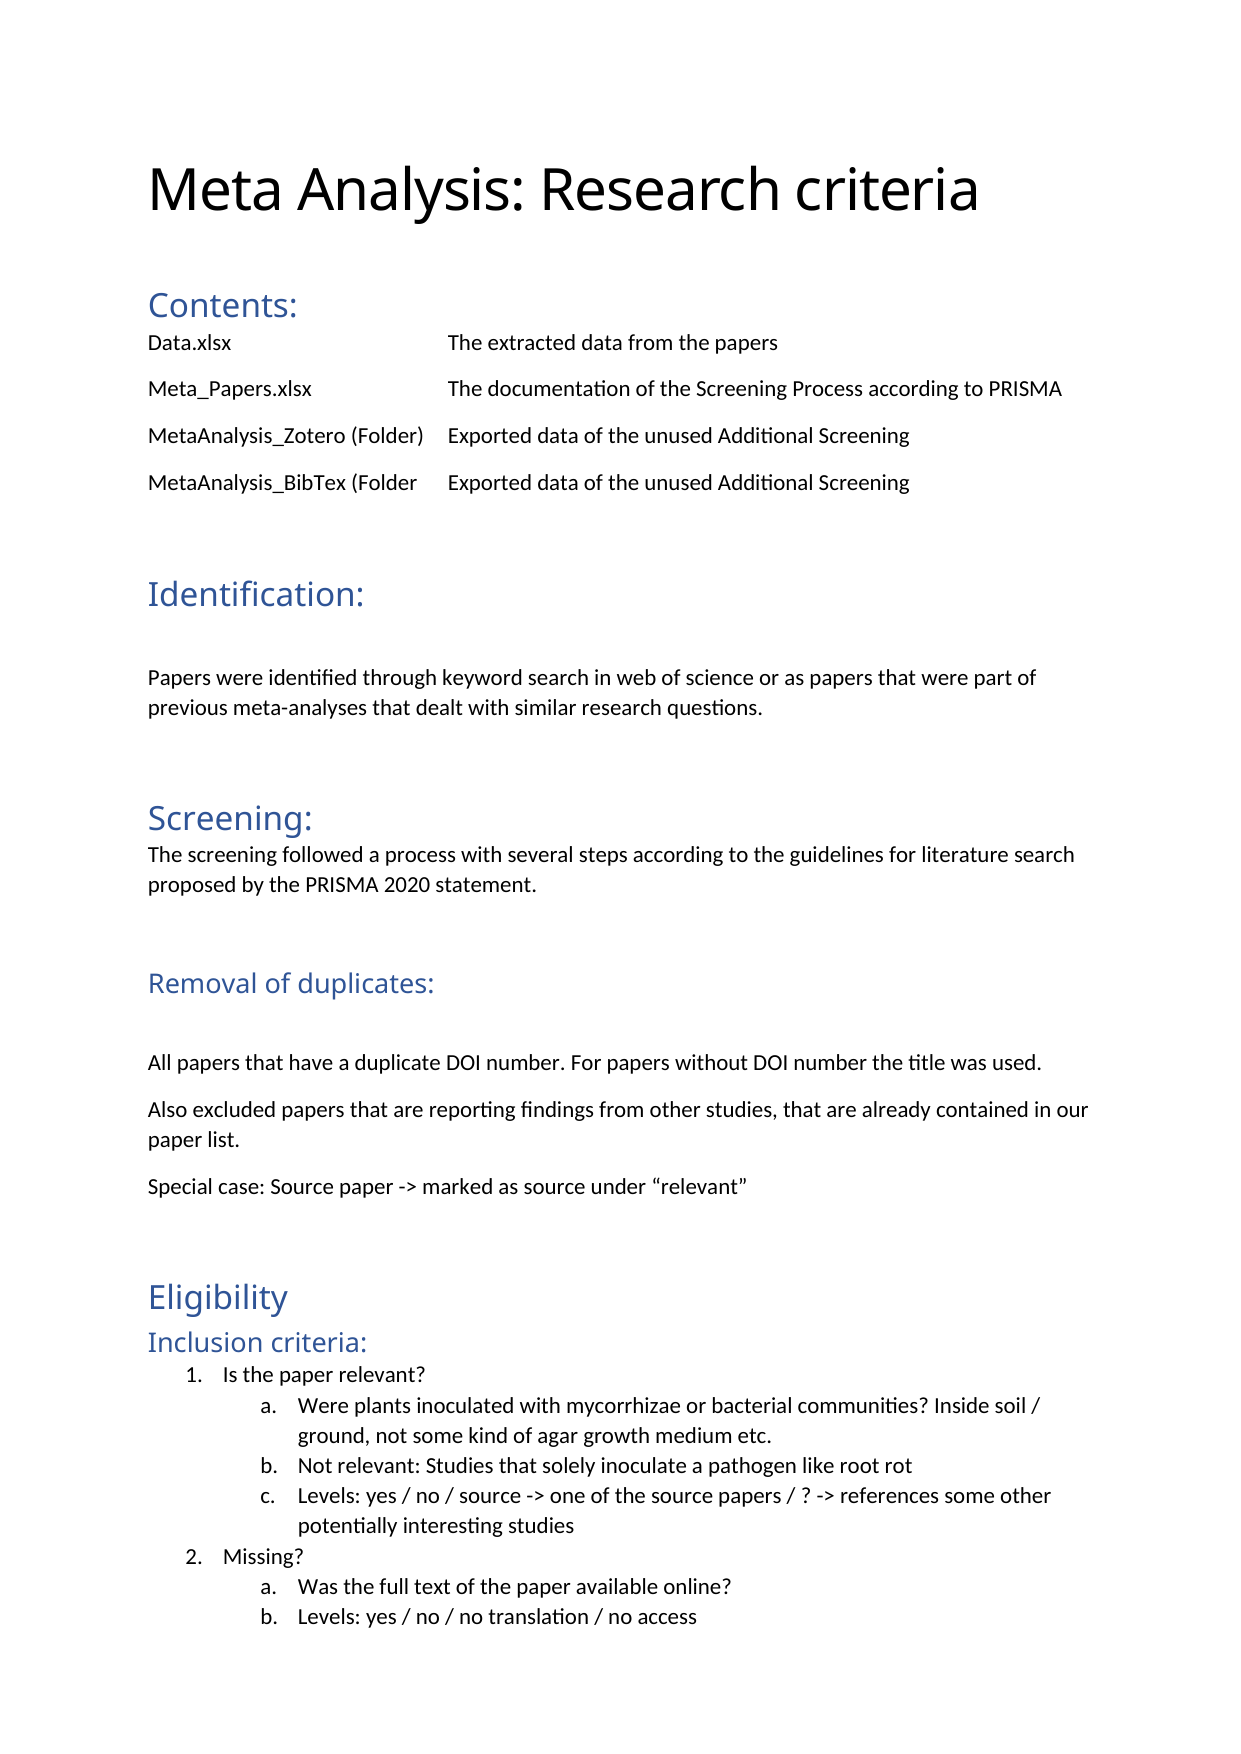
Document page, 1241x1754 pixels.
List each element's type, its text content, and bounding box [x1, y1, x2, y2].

subtitle Removal of duplicates: [148, 964, 1093, 1001]
subtitle Inclusion criteria: [148, 1324, 1093, 1361]
subtitle Identification: [148, 570, 1093, 616]
list Not relevant: Studies that solely inoculate a pathogen like root rot [260, 1451, 1093, 1479]
subtitle Screening: [148, 795, 1093, 840]
text MetaAnalysis_BibTex (Folder Exported data of the unused Additional Screening [148, 468, 1093, 496]
list Is the paper relevant? [185, 1361, 1093, 1389]
text MetaAnalysis_Zotero (Folder) Exported data of the unused Additional Screening [148, 421, 1093, 449]
list Were plants inoculated with mycorrhizae or bacterial communities? Inside soil / ground, not some kind of agar growth medium etc. [260, 1391, 1093, 1449]
text Data.xlsx The extracted data from the papers [148, 328, 1093, 356]
text Special case: Source paper -> marked as source under “relevant” [148, 1172, 1093, 1200]
list Was the full text of the paper available online? [260, 1572, 1093, 1600]
text The screening followed a process with several steps according to the guidelines for literature search proposed by the PRISMA 2020 statement. [148, 840, 1093, 899]
text All papers that have a duplicate DOI number. For papers without DOI number the title was used. [148, 1048, 1093, 1076]
subtitle Eligibility [148, 1274, 1093, 1319]
text Meta_Papers.xlsx The documentation of the Screening Process according to PRISMA [148, 374, 1093, 403]
title Meta Analysis: Research criteria [148, 148, 1093, 227]
list Levels: yes / no / source -> one of the source papers / ? -> references some other potentially interesting studies [260, 1481, 1093, 1540]
list Levels: yes / no / no translation / no access [260, 1602, 1093, 1630]
list Missing? [185, 1542, 1093, 1570]
text Papers were identified through keyword search in web of science or as papers that were part of previous meta-analyses that dealt with similar research questions. [148, 663, 1093, 721]
text Also excluded papers that are reporting findings from other studies, that are already contained in our paper list. [148, 1095, 1093, 1153]
subtitle Contents: [148, 282, 1093, 328]
